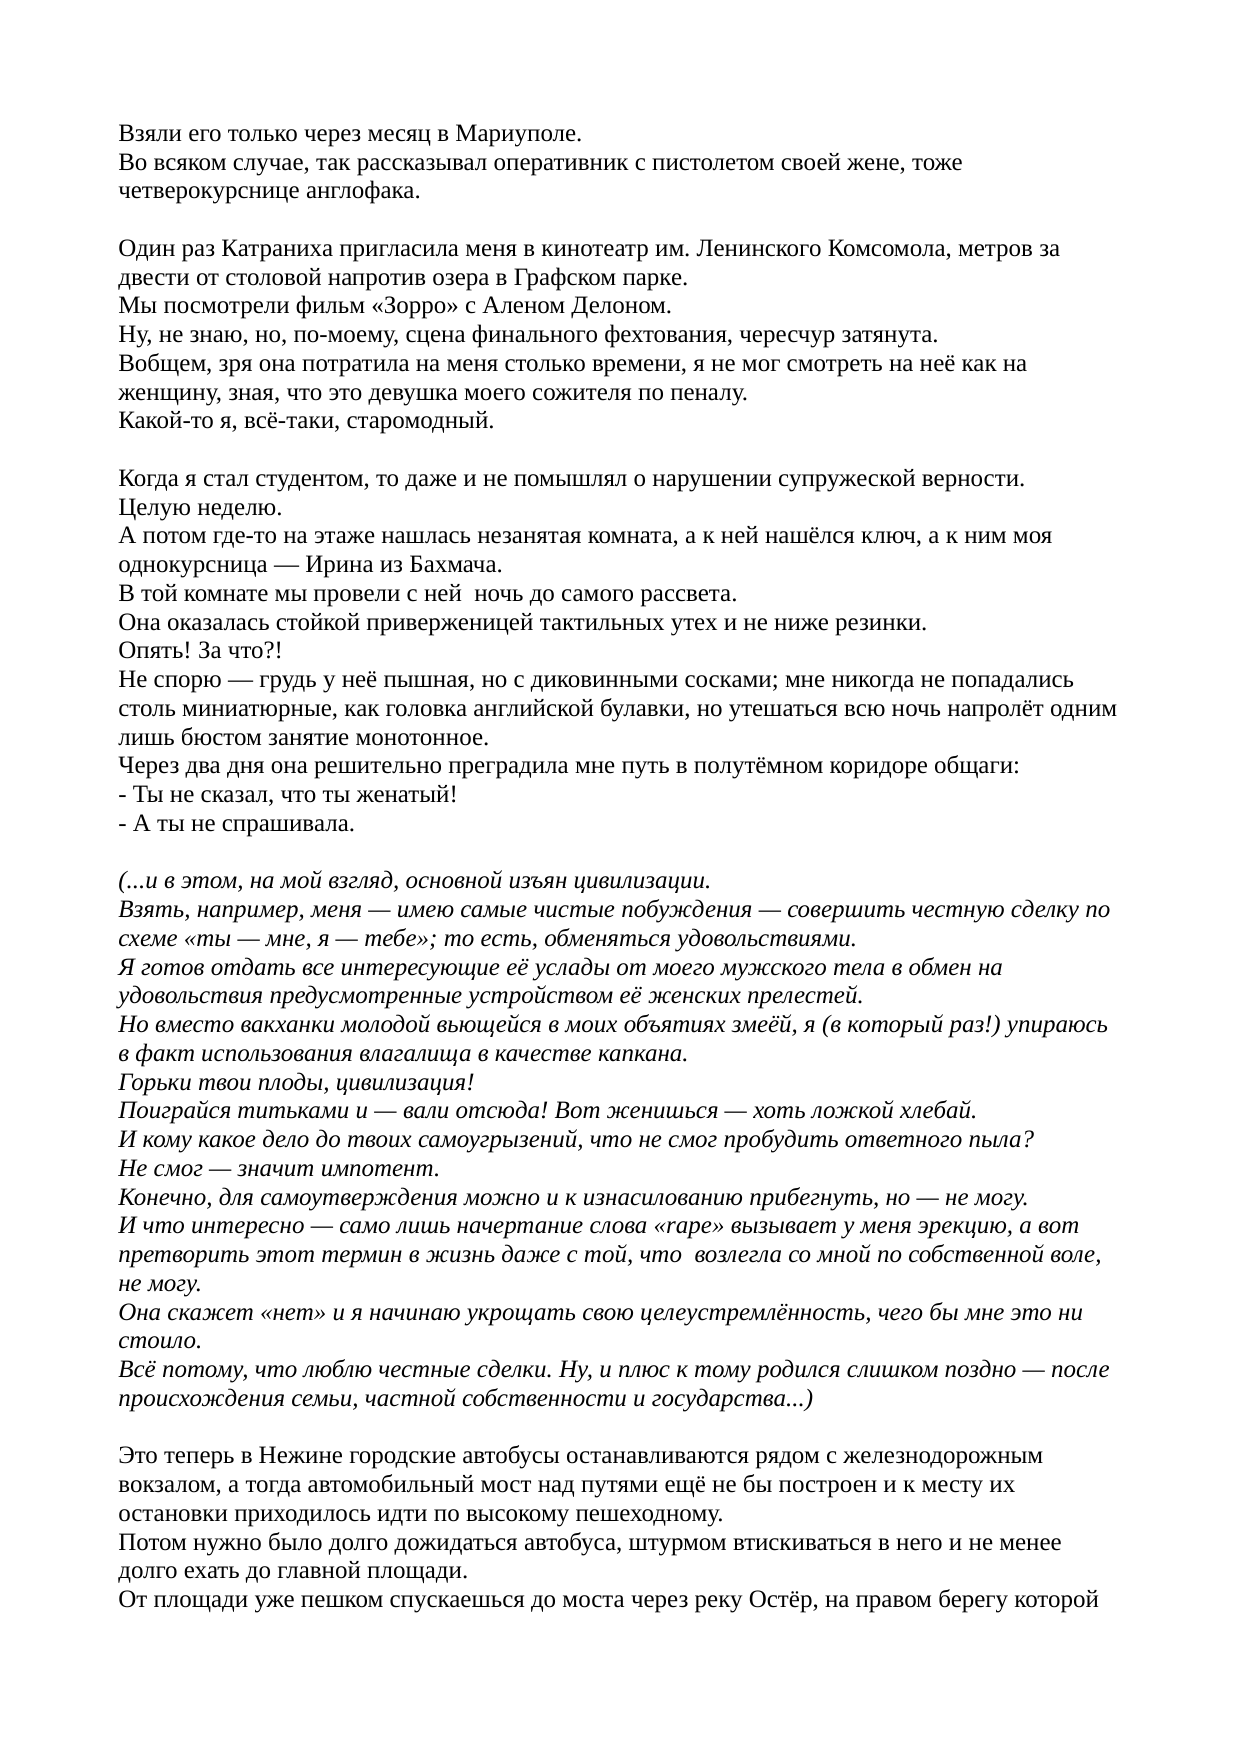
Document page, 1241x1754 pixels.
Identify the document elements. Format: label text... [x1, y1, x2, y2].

text Горьки твои плоды, цивилизация! [118, 1067, 1122, 1096]
text Через два дня она решительно преградила мне путь в полутёмном коридоре общаги: [118, 751, 1122, 779]
text Какой-то я, всё-таки, старомодный. [118, 406, 1122, 434]
text - Ты не сказал, что ты женатый! [118, 779, 1122, 808]
text Вобщем, зря она потратила на меня столько времени, я не мог смотреть на неё как на женщину, зная, что это девушка моего сожителя по пеналу. [118, 348, 1122, 406]
text - А ты не спрашивала. [118, 808, 1122, 837]
text Всё потому, что люблю честные сделки. Ну, и плюс к тому родился слишком поздно — после происхождения семьи, частной собственности и государства...) [118, 1354, 1122, 1412]
text Во всяком случае, так рассказывал оперативник с пистолетом своей жене, тоже четверокурснице англофака. [118, 147, 1122, 204]
text Взяли его только через месяц в Мариуполе. [118, 118, 1122, 147]
text А потом где-то на этаже нашлась незанятая комната, а к ней нашёлся ключ, а к ним моя однокурсница — Ирина из Бахмача. [118, 521, 1122, 578]
text Не спорю — грудь у неё пышная, но с диковинными сосками; мне никогда не попадались столь миниатюрные, как головка английской булавки, но утешаться всю ночь напролёт одним лишь бюстом занятие монотонное. [118, 664, 1122, 751]
text Она скажет «нет» и я начинаю укрощать свою целеустремлённость, чего бы мне это ни стоило. [118, 1297, 1122, 1354]
text Но вместо вакханки молодой вьющейся в моих объятиях змеёй, я (в который раз!) упираюсь в факт использования влагалища в качестве капкана. [118, 1009, 1122, 1067]
text От площади уже пешком спускаешься до моста через реку Остёр, на правом берегу которой [118, 1584, 1122, 1613]
text Опять! За что?! [118, 636, 1122, 664]
text Конечно, для самоутверждения можно и к изнасилованию прибегнуть, но — не могу. [118, 1182, 1122, 1211]
text Это теперь в Нежине городские автобусы останавливаются рядом с железнодорожным вокзалом, а тогда автомобильный мост над путями ещё не бы построен и к месту их остановки приходилось идти по высокому пешеходному. [118, 1441, 1122, 1527]
text Поиграйся титьками и — вали отсюда! Вот женишься — хоть ложкой хлебай. [118, 1096, 1122, 1124]
text Мы посмотрели фильм «Зорро» с Аленом Делоном. [118, 291, 1122, 319]
text Целую неделю. [118, 492, 1122, 521]
text Я готов отдать все интересующие её услады от моего мужского тела в обмен на удовольствия предусмотренные устройством её женских прелестей. [118, 952, 1122, 1009]
text Она оказалась стойкой приверженицей тактильных утех и не ниже резинки. [118, 607, 1122, 636]
text Один раз Катраниха пригласила меня в кинотеатр им. Ленинского Комсомола, метров за двести от столовой напротив озера в Графском парке. [118, 233, 1122, 291]
text И кому какое дело до твоих самоугрызений, что не смог пробудить ответного пыла? [118, 1124, 1122, 1153]
text Потом нужно было долго дожидаться автобуса, штурмом втискиваться в него и не менее долго ехать до главной площади. [118, 1527, 1122, 1584]
text В той комнате мы провели с ней ночь до самого рассвета. [118, 578, 1122, 607]
text Не смог — значит импотент. [118, 1153, 1122, 1182]
text Когда я стал студентом, то даже и не помышлял о нарушении супружеской верности. [118, 463, 1122, 492]
text (...и в этом, на мой взгляд, основной изъян цивилизации. [118, 866, 1122, 894]
text Взять, например, меня — имею самые чистые побуждения — совершить честную сделку по схеме «ты — мне, я — тебе»; то есть, обменяться удовольствиями. [118, 894, 1122, 952]
text И что интересно — само лишь начертание слова «rape» вызывает у меня эрекцию, а вот претворить этот термин в жизнь даже с той, что возлегла со мной по собственной воле, не могу. [118, 1211, 1122, 1297]
text Ну, не знаю, но, по-моему, сцена финального фехтования, чересчур затянута. [118, 319, 1122, 348]
